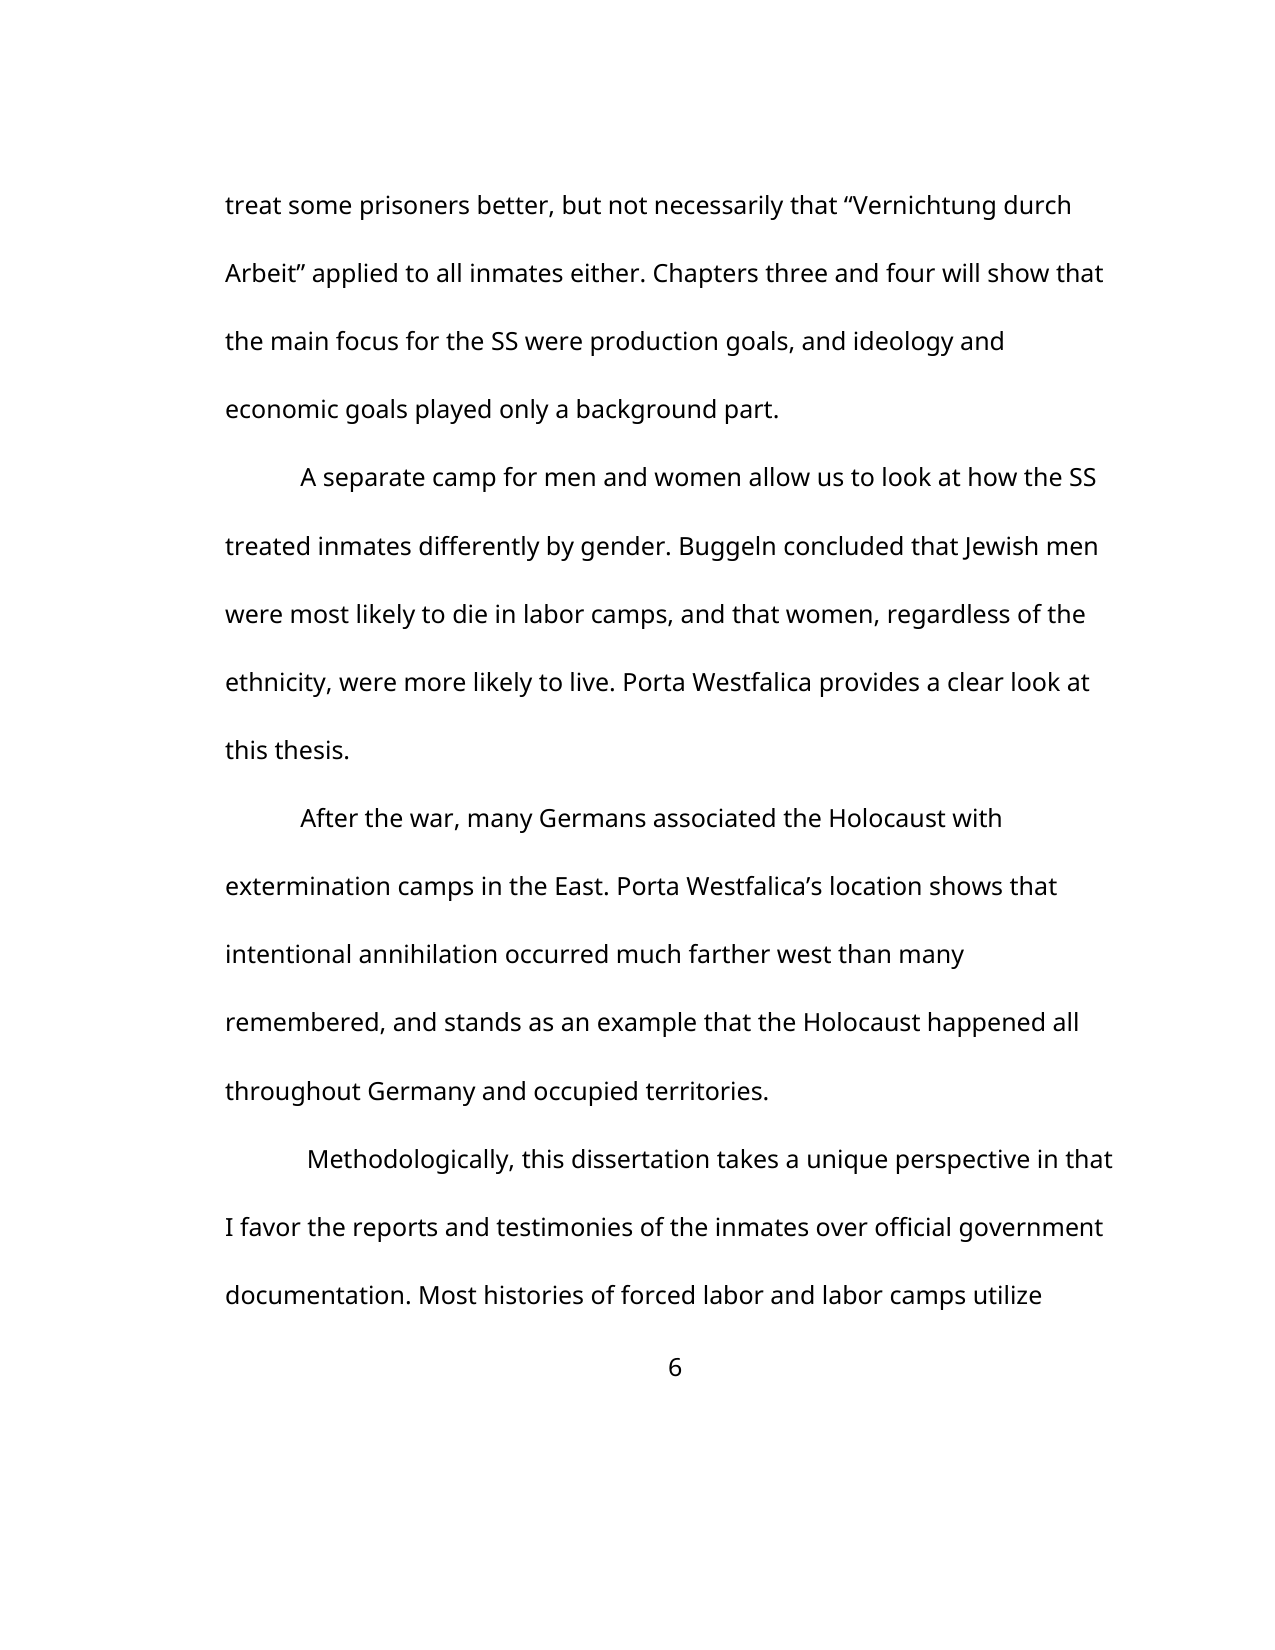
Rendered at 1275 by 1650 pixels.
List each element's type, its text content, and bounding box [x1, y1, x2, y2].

text After the war, many Germans associated the Holocaust with extermination camps in the East. Porta Westfalica’s location shows that intentional annihilation occurred much farther west than many remembered, and stands as an example that the Holocaust happened all throughout Germany and occupied territories. [225, 801, 1125, 1107]
text treat some prisoners better, but not necessarily that “Vernichtung durch Arbeit” applied to all inmates either. Chapters three and four will show that the main focus for the SS were production goals, and ideology and economic goals played only a background part. [225, 187, 1125, 426]
text A separate camp for men and women allow us to look at how the SS treated inmates differently by gender. Buggeln concluded that Jewish men were most likely to die in labor camps, and that women, regardless of the ethnicity, were more likely to live. Porta Westfalica provides a clear look at this thesis. [225, 460, 1125, 767]
text Methodologically, this dissertation takes a unique perspective in that I favor the reports and testimonies of the inmates over official government documentation. Most histories of forced labor and labor camps utilize [225, 1141, 1125, 1312]
